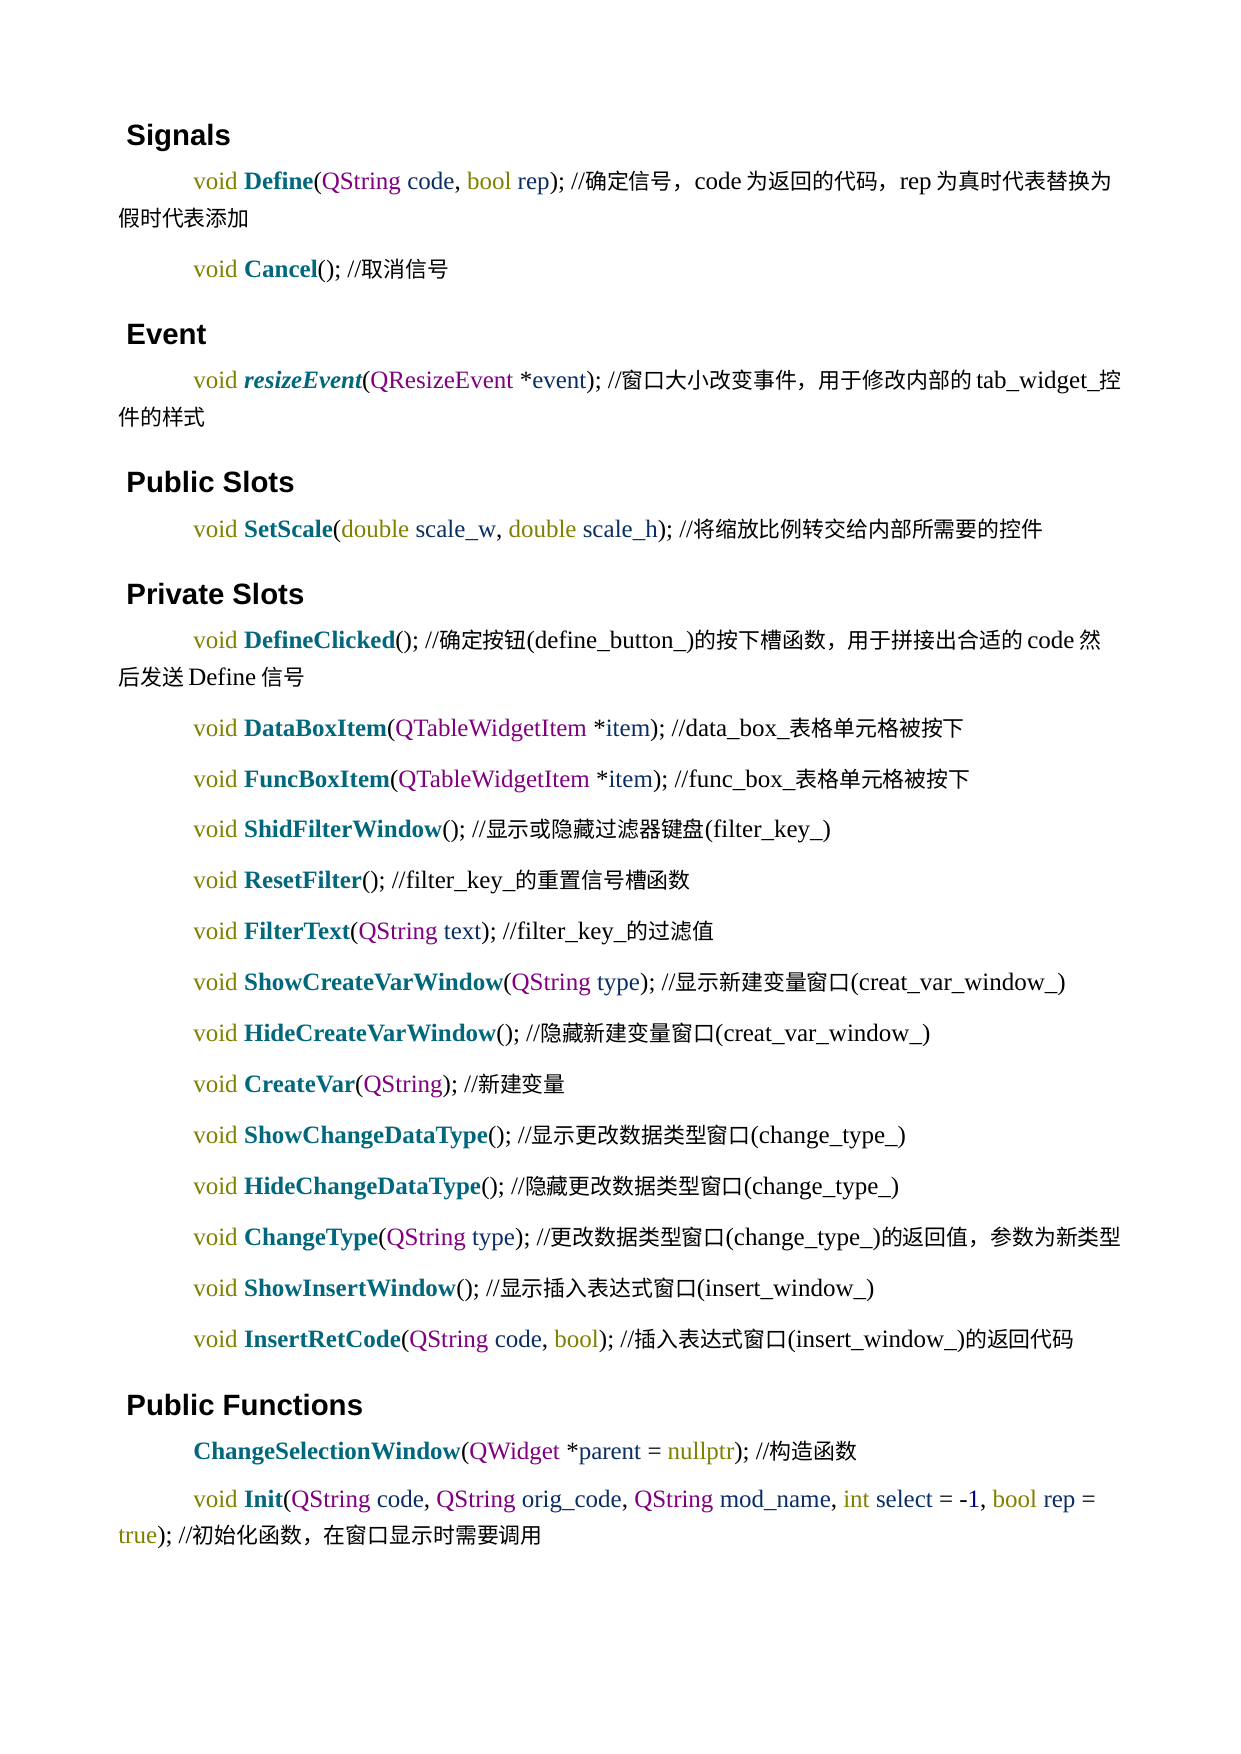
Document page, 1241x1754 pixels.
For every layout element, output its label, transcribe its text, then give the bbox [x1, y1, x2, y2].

text void ShowCreateVarWindow(QString type); //显示新建变量窗口(creat_var_window_) [118, 965, 1122, 997]
text void Cancel(); //取消信号 [118, 252, 1122, 283]
text void FilterText(QString text); //filter_key_的过滤值 [118, 914, 1122, 946]
text void ShidFilterWindow(); //显示或隐藏过滤器键盘(filter_key_) [118, 812, 1122, 844]
text void FuncBoxItem(QTableWidgetItem *item); //func_box_表格单元格被按下 [118, 762, 1122, 793]
text void Define(QString code, bool rep); //确定信号，code为返回的代码，rep为真时代表替换为假时代表添加 [118, 164, 1122, 232]
text void ShowInsertWindow(); //显示插入表达式窗口(insert_window_) [118, 1271, 1122, 1303]
text void CreateVar(QString); //新建变量 [118, 1067, 1122, 1099]
text void DefineClicked(); //确定按钮(define_button_)的按下槽函数，用于拼接出合适的code然后发送Define信号 [118, 623, 1122, 691]
subtitle Signals [118, 118, 1122, 152]
text void resizeEvent(QResizeEvent *event); //窗口大小改变事件，用于修改内部的tab_widget_控件的样式 [118, 363, 1122, 431]
subtitle Event [118, 317, 1122, 351]
text void SetScale(double scale_w, double scale_h); //将缩放比例转交给内部所需要的控件 [118, 512, 1122, 543]
text void ChangeType(QString type); //更改数据类型窗口(change_type_)的返回值，参数为新类型 [118, 1220, 1122, 1252]
text void DataBoxItem(QTableWidgetItem *item); //data_box_表格单元格被按下 [118, 711, 1122, 742]
text void InsertRetCode(QString code, bool); //插入表达式窗口(insert_window_)的返回代码 [118, 1322, 1122, 1353]
text void HideCreateVarWindow(); //隐藏新建变量窗口(creat_var_window_) [118, 1016, 1122, 1048]
text void Init(QString code, QString orig_code, QString mod_name, int select = -1, bool rep = true); //初始化函数，在窗口显示时需要调用 [118, 1484, 1122, 1550]
text ChangeSelectionWindow(QWidget *parent = nullptr); //构造函数 [118, 1434, 1122, 1465]
text void ShowChangeDataType(); //显示更改数据类型窗口(change_type_) [118, 1118, 1122, 1150]
text void ResetFilter(); //filter_key_的重置信号槽函数 [118, 863, 1122, 895]
subtitle Private Slots [118, 577, 1122, 611]
subtitle Public Slots [118, 465, 1122, 499]
text void HideChangeDataType(); //隐藏更改数据类型窗口(change_type_) [118, 1169, 1122, 1201]
subtitle Public Functions [118, 1387, 1122, 1421]
